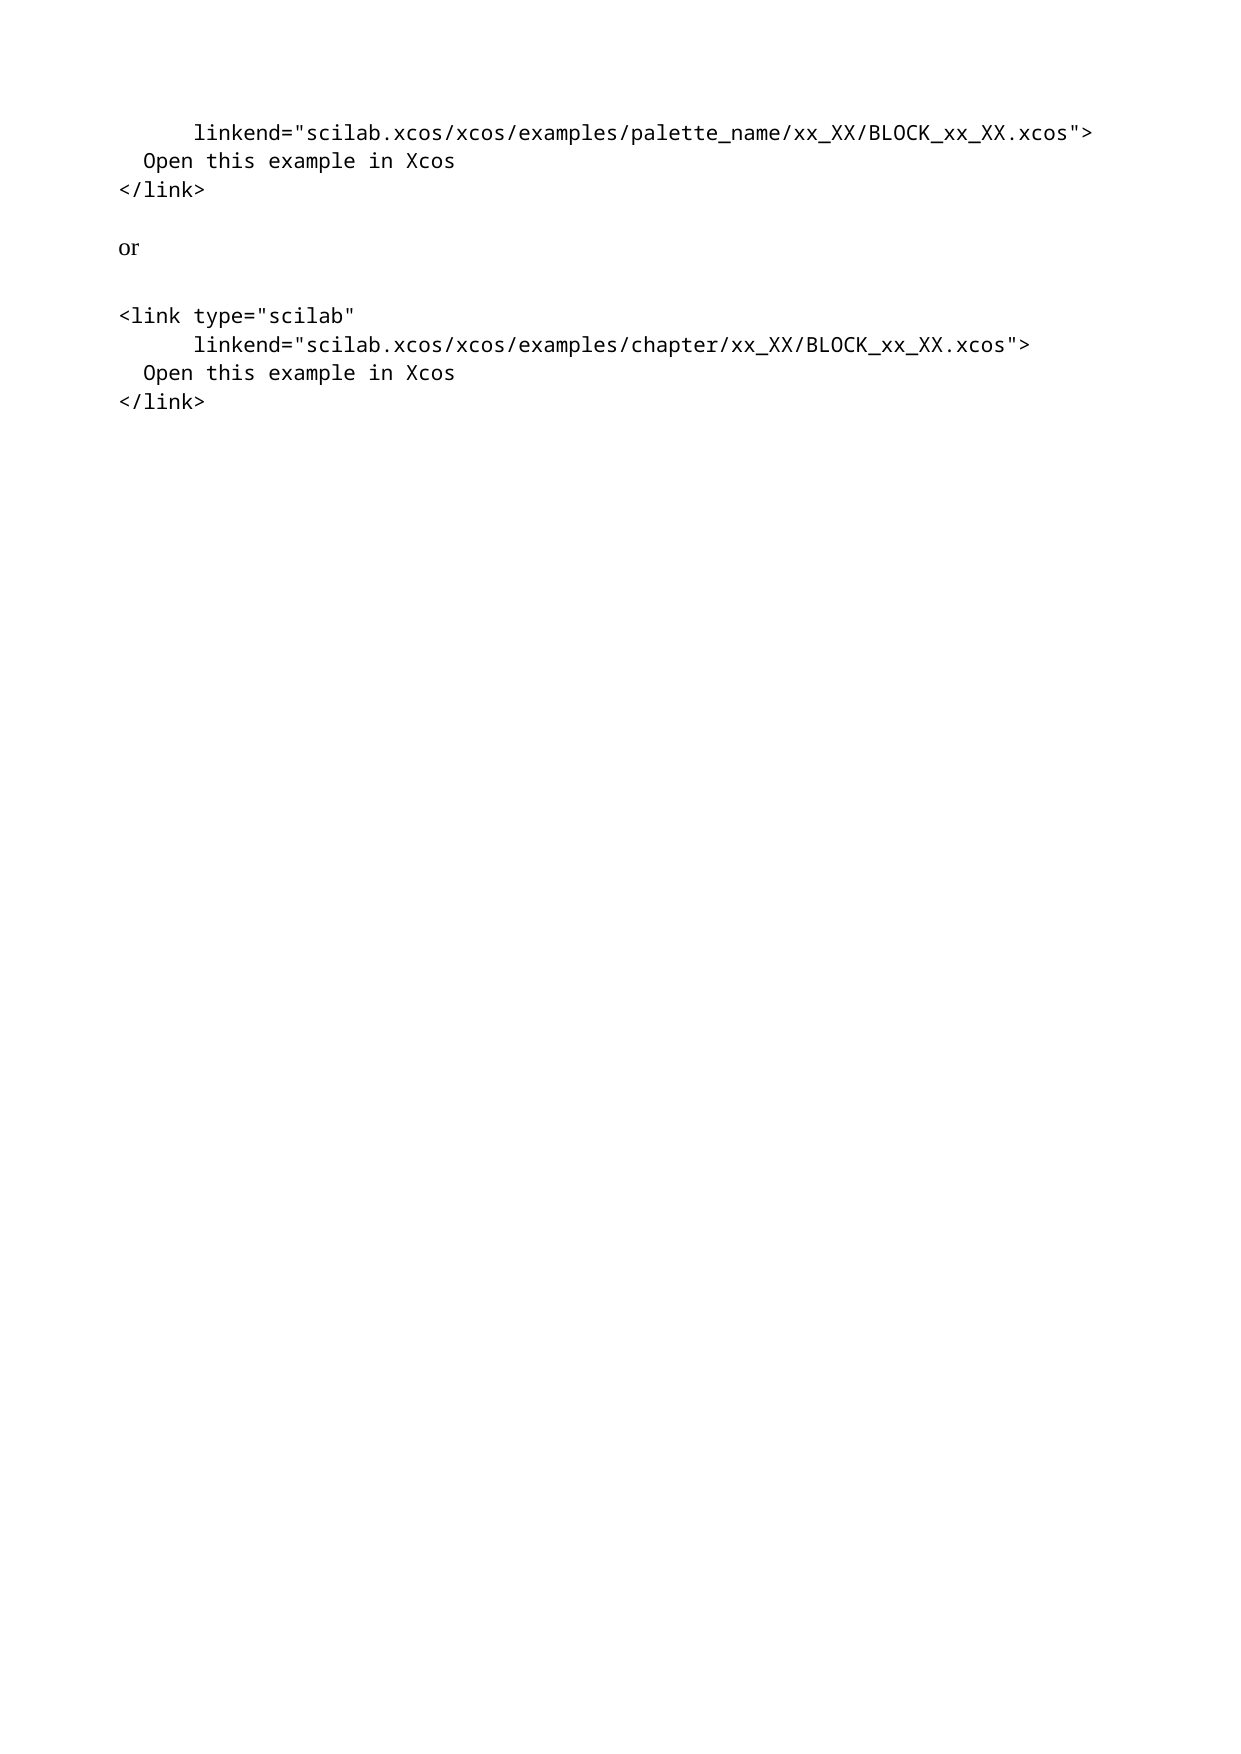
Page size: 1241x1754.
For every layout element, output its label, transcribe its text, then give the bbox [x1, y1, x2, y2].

text linkend="scilab.xcos/xcos/examples/chapter/xx_XX/BLOCK_xx_XX.xcos"> [118, 330, 1122, 358]
text </link> [118, 175, 1122, 203]
text <link type="scilab" [118, 302, 1122, 330]
text Open this example in Xcos [118, 358, 1122, 387]
text </link> [118, 387, 1122, 415]
text Open this example in Xcos [118, 147, 1122, 175]
text linkend="scilab.xcos/xcos/examples/palette_name/xx_XX/BLOCK_xx_XX.xcos"> [118, 118, 1122, 147]
text or [118, 232, 1122, 261]
